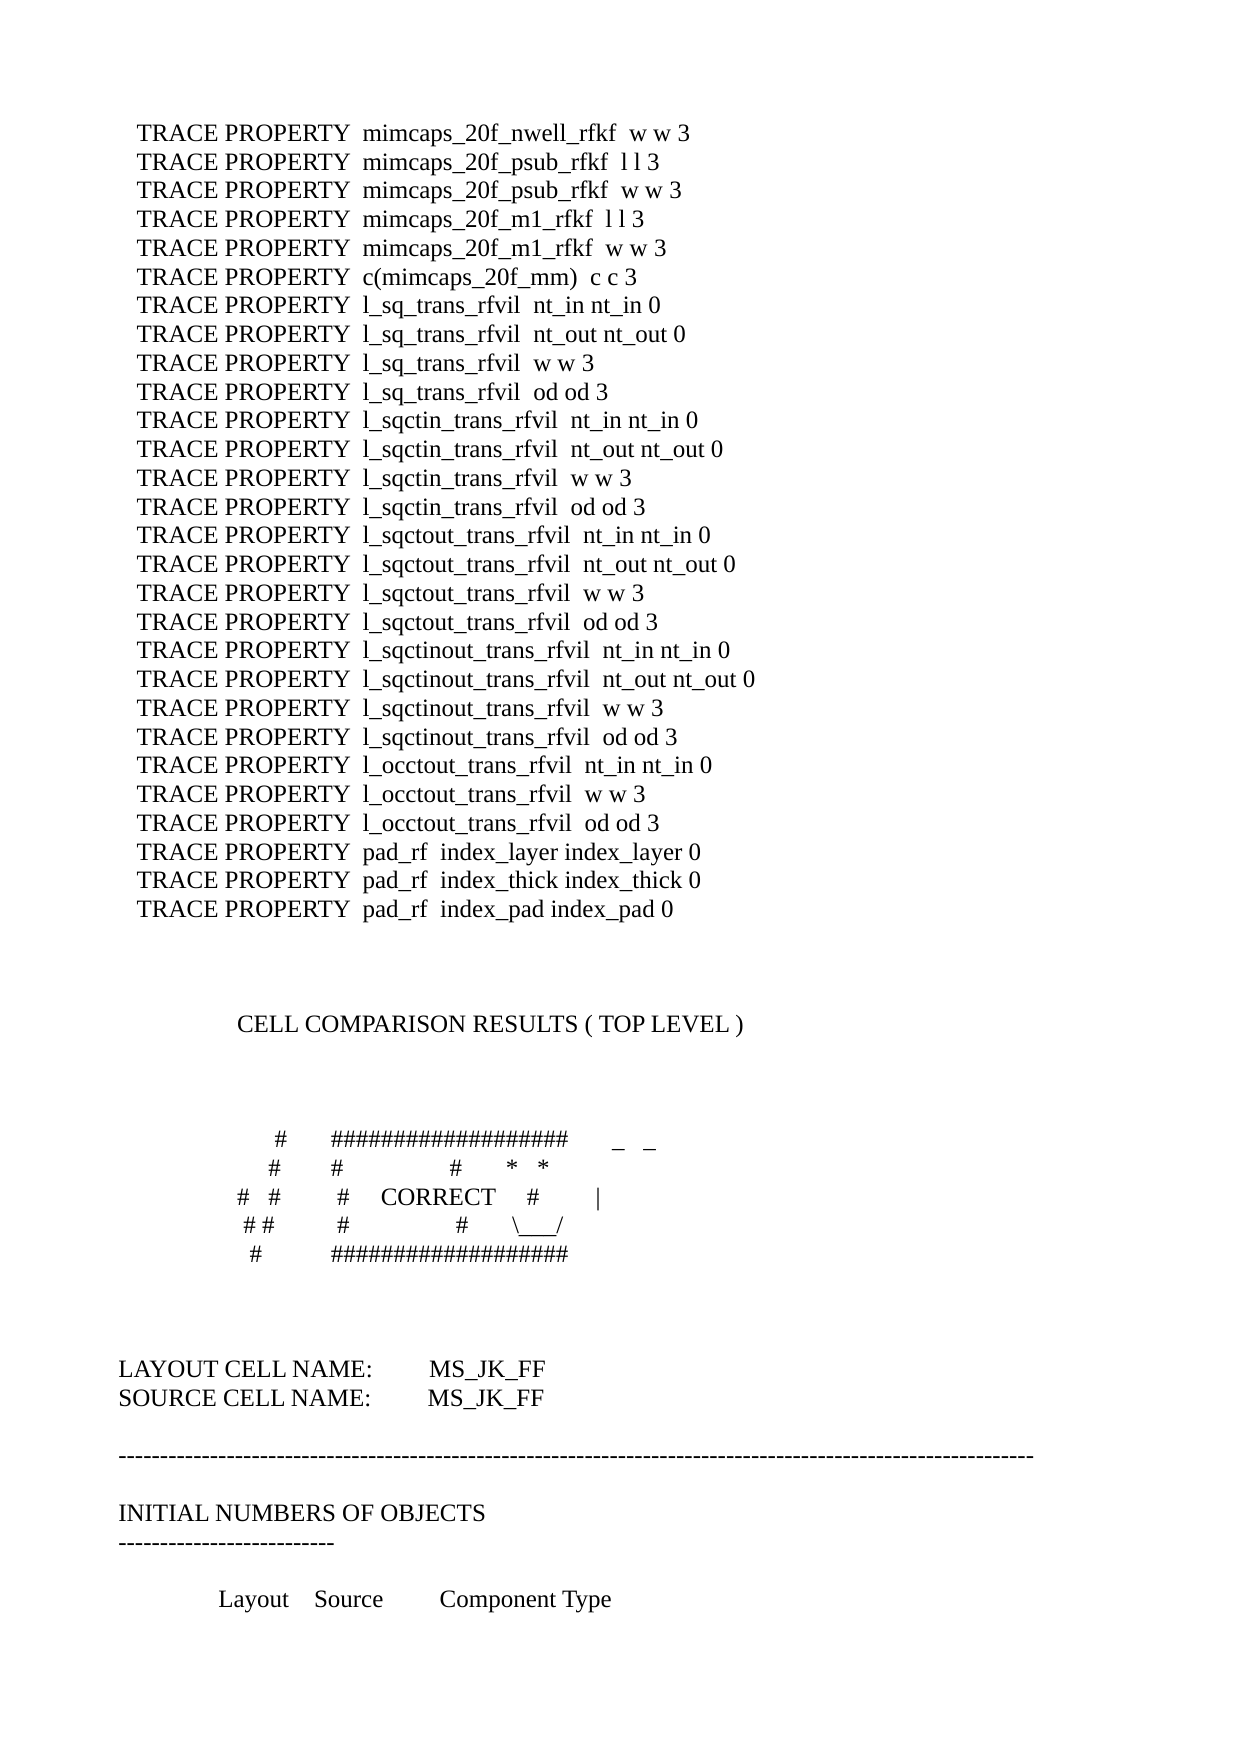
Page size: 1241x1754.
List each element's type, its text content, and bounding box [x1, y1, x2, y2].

text # ################### [118, 1239, 1122, 1268]
text TRACE PROPERTY pad_rf index_thick index_thick 0 [118, 866, 1122, 894]
text # # # * * [118, 1153, 1122, 1182]
text TRACE PROPERTY l_sq_trans_rfvil nt_in nt_in 0 [118, 291, 1122, 319]
text -------------------------------------------------------------------------------------------------------------- [118, 1441, 1122, 1469]
text INITIAL NUMBERS OF OBJECTS [118, 1498, 1122, 1527]
text TRACE PROPERTY l_occtout_trans_rfvil w w 3 [118, 779, 1122, 808]
text TRACE PROPERTY l_sqctinout_trans_rfvil nt_out nt_out 0 [118, 664, 1122, 693]
text TRACE PROPERTY mimcaps_20f_m1_rfkf w w 3 [118, 233, 1122, 262]
text TRACE PROPERTY l_sqctout_trans_rfvil w w 3 [118, 578, 1122, 607]
text # # # CORRECT # | [118, 1182, 1122, 1211]
text TRACE PROPERTY l_sq_trans_rfvil w w 3 [118, 348, 1122, 377]
text # # # # \___/ [118, 1211, 1122, 1239]
text Layout Source Component Type [118, 1584, 1122, 1613]
text TRACE PROPERTY l_sq_trans_rfvil nt_out nt_out 0 [118, 319, 1122, 348]
text TRACE PROPERTY l_sqctinout_trans_rfvil nt_in nt_in 0 [118, 636, 1122, 664]
text TRACE PROPERTY mimcaps_20f_nwell_rfkf w w 3 [118, 118, 1122, 147]
text TRACE PROPERTY mimcaps_20f_m1_rfkf l l 3 [118, 204, 1122, 233]
text TRACE PROPERTY mimcaps_20f_psub_rfkf l l 3 [118, 147, 1122, 176]
text TRACE PROPERTY mimcaps_20f_psub_rfkf w w 3 [118, 176, 1122, 204]
text TRACE PROPERTY l_sqctin_trans_rfvil od od 3 [118, 492, 1122, 521]
text LAYOUT CELL NAME: MS_JK_FF [118, 1354, 1122, 1383]
text TRACE PROPERTY l_sqctout_trans_rfvil nt_out nt_out 0 [118, 549, 1122, 578]
text TRACE PROPERTY l_sq_trans_rfvil od od 3 [118, 377, 1122, 406]
text CELL COMPARISON RESULTS ( TOP LEVEL ) [118, 1009, 1122, 1038]
text TRACE PROPERTY pad_rf index_layer index_layer 0 [118, 837, 1122, 866]
text TRACE PROPERTY c(mimcaps_20f_mm) c c 3 [118, 262, 1122, 291]
text TRACE PROPERTY l_sqctin_trans_rfvil nt_in nt_in 0 [118, 406, 1122, 434]
text -------------------------- [118, 1527, 1122, 1556]
text TRACE PROPERTY l_sqctout_trans_rfvil nt_in nt_in 0 [118, 521, 1122, 549]
text TRACE PROPERTY l_sqctin_trans_rfvil nt_out nt_out 0 [118, 434, 1122, 463]
text TRACE PROPERTY l_occtout_trans_rfvil od od 3 [118, 808, 1122, 837]
text SOURCE CELL NAME: MS_JK_FF [118, 1383, 1122, 1412]
text TRACE PROPERTY l_sqctinout_trans_rfvil w w 3 [118, 693, 1122, 722]
text # ################### _ _ [118, 1124, 1122, 1153]
text TRACE PROPERTY l_sqctout_trans_rfvil od od 3 [118, 607, 1122, 636]
text TRACE PROPERTY l_sqctinout_trans_rfvil od od 3 [118, 722, 1122, 751]
text TRACE PROPERTY pad_rf index_pad index_pad 0 [118, 894, 1122, 923]
text TRACE PROPERTY l_sqctin_trans_rfvil w w 3 [118, 463, 1122, 492]
text TRACE PROPERTY l_occtout_trans_rfvil nt_in nt_in 0 [118, 751, 1122, 779]
